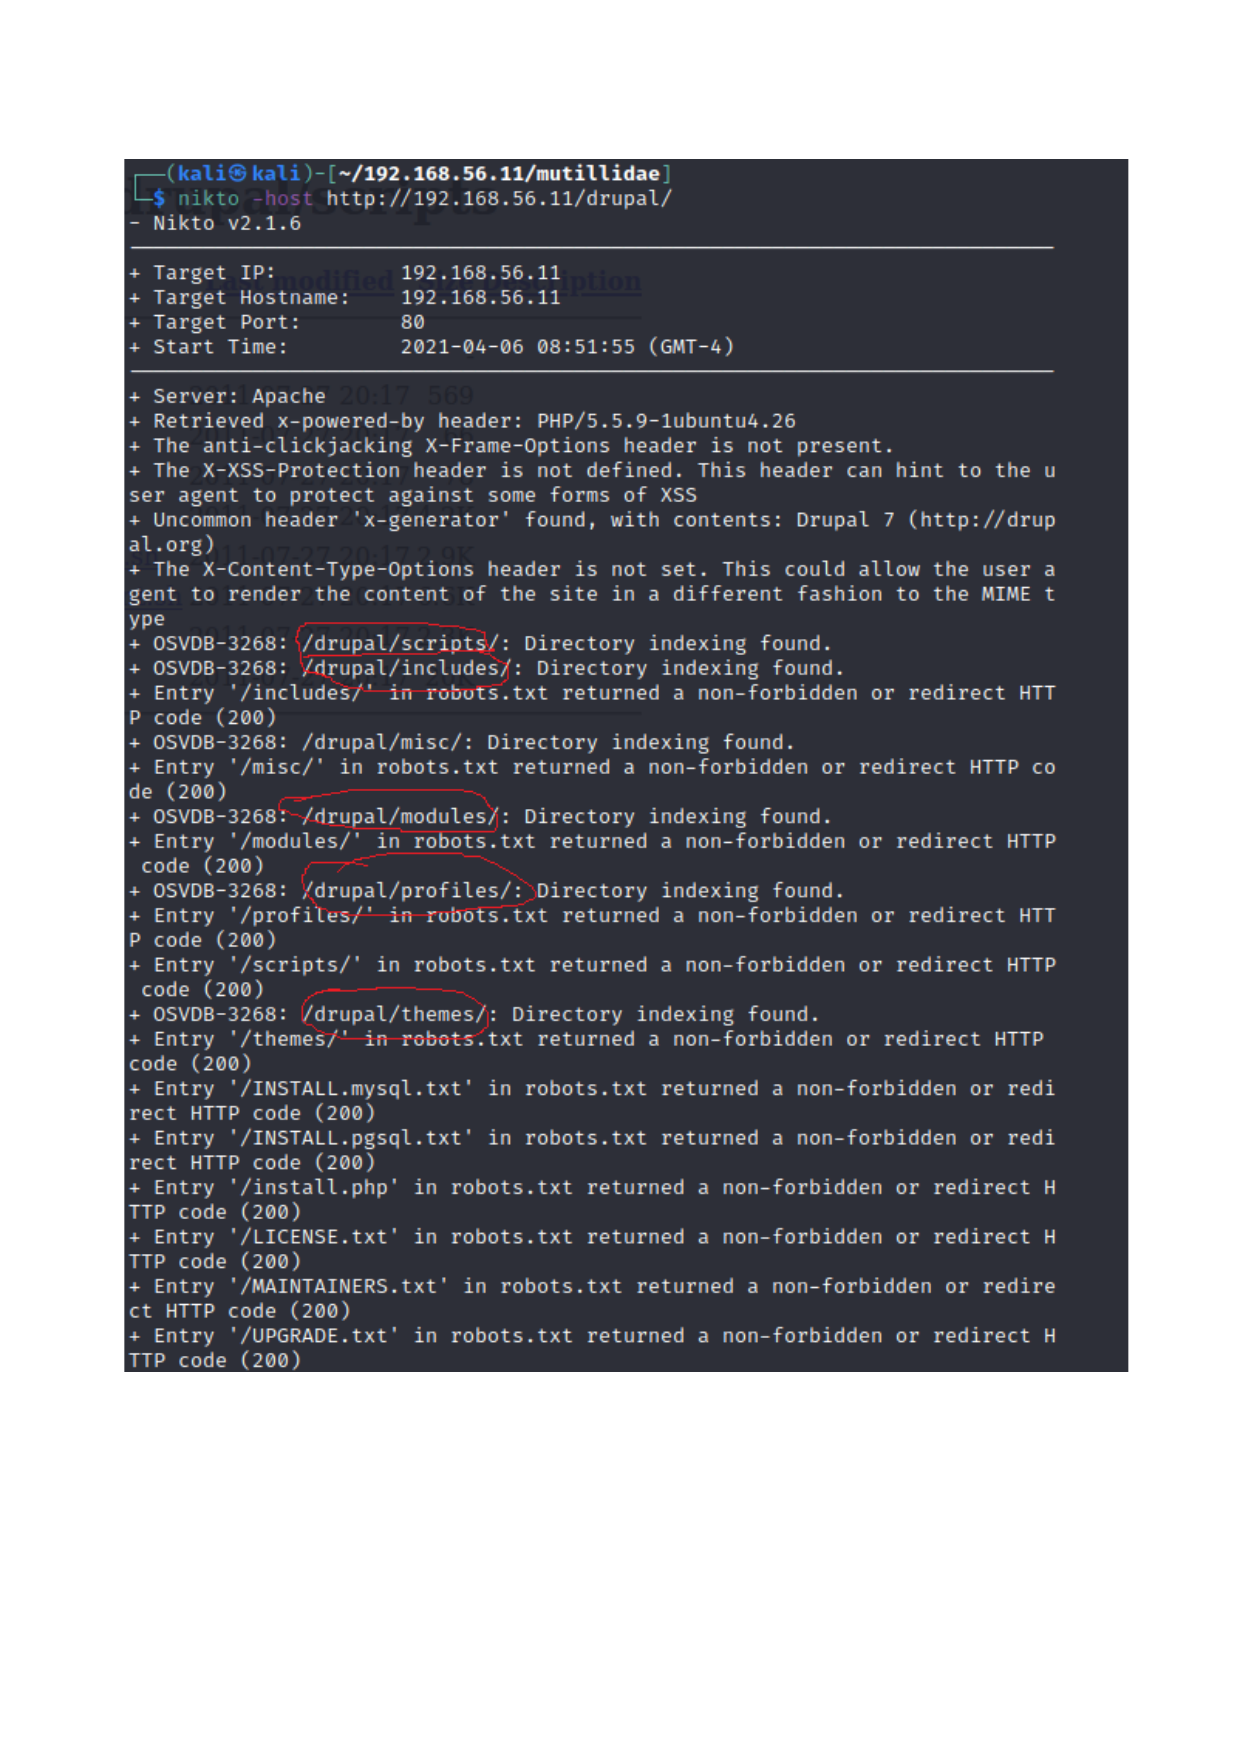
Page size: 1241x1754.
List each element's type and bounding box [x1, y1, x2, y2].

picture [124, 159, 1129, 1372]
